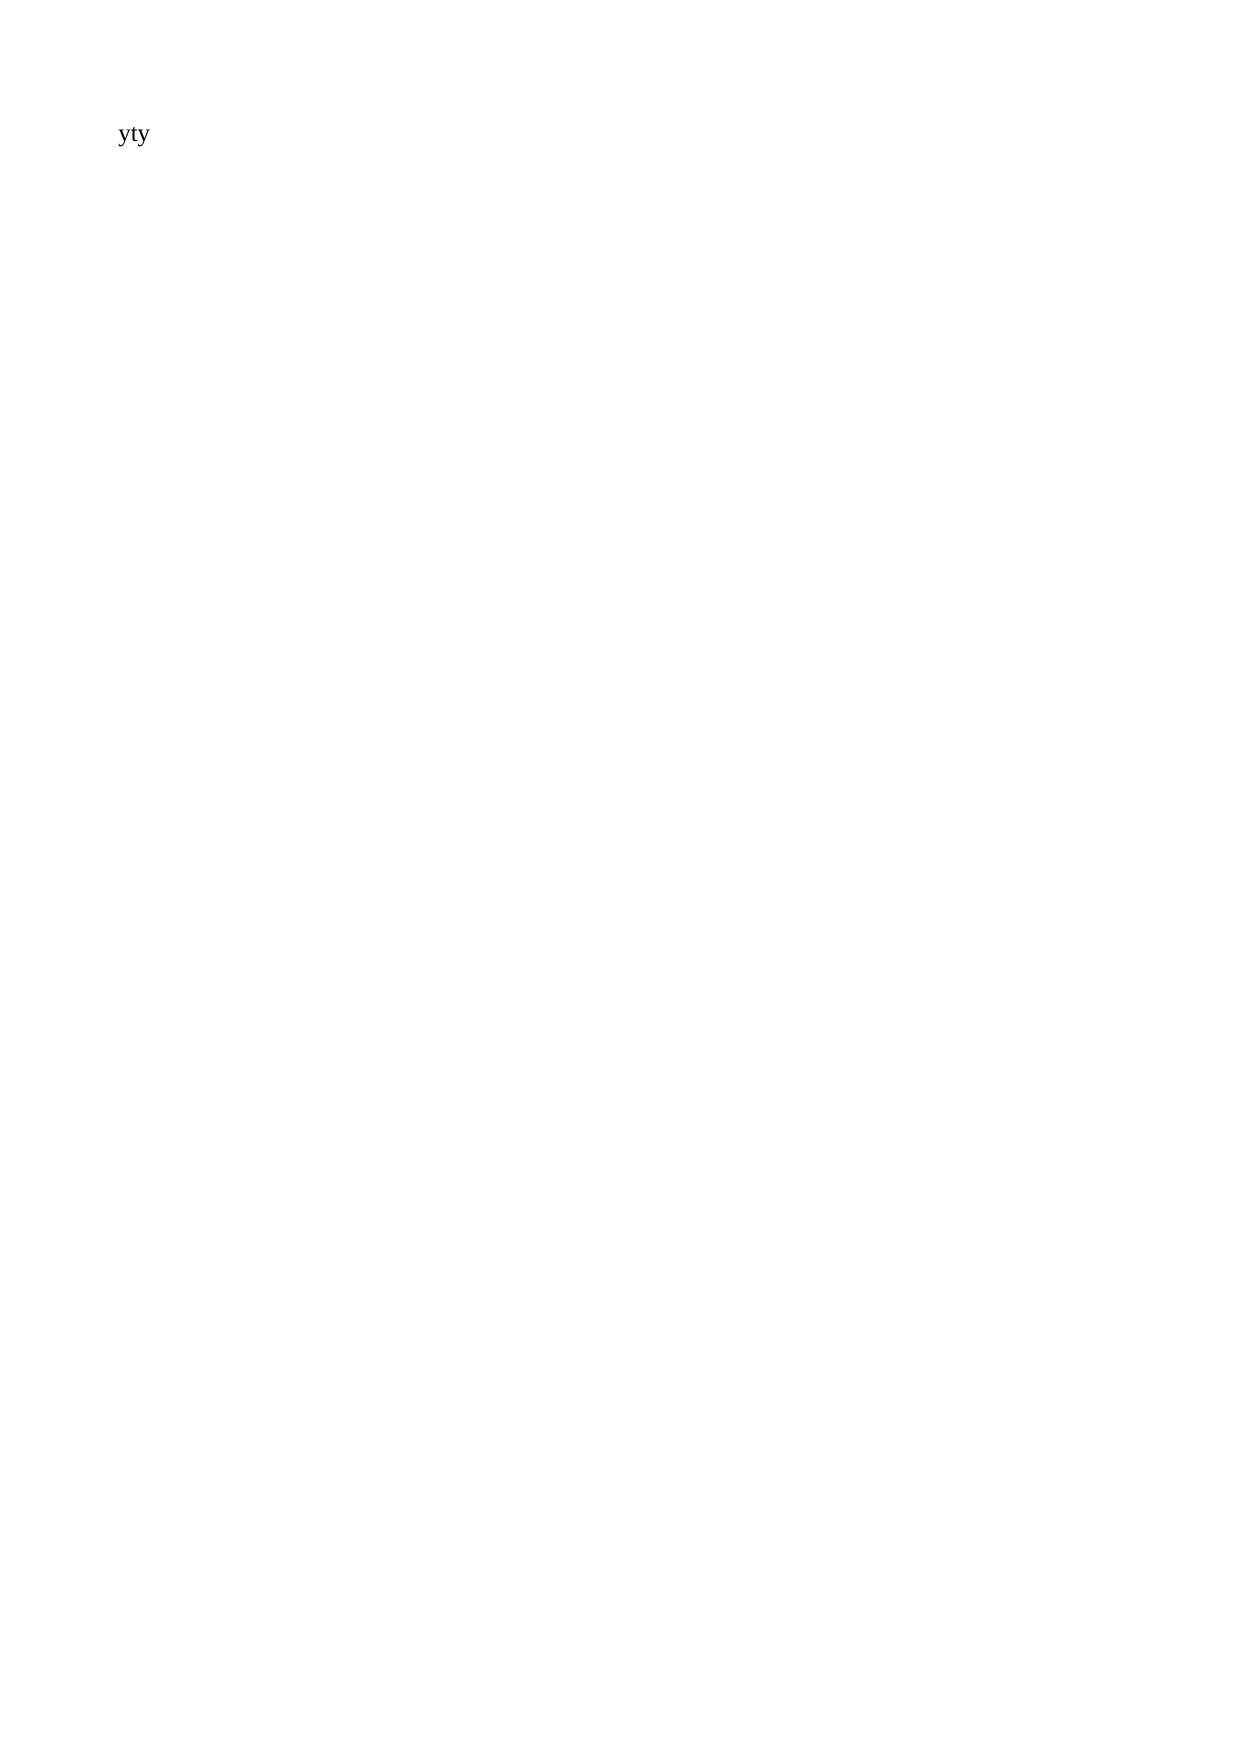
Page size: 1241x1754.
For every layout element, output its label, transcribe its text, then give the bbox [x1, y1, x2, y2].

text yty [118, 118, 1122, 147]
